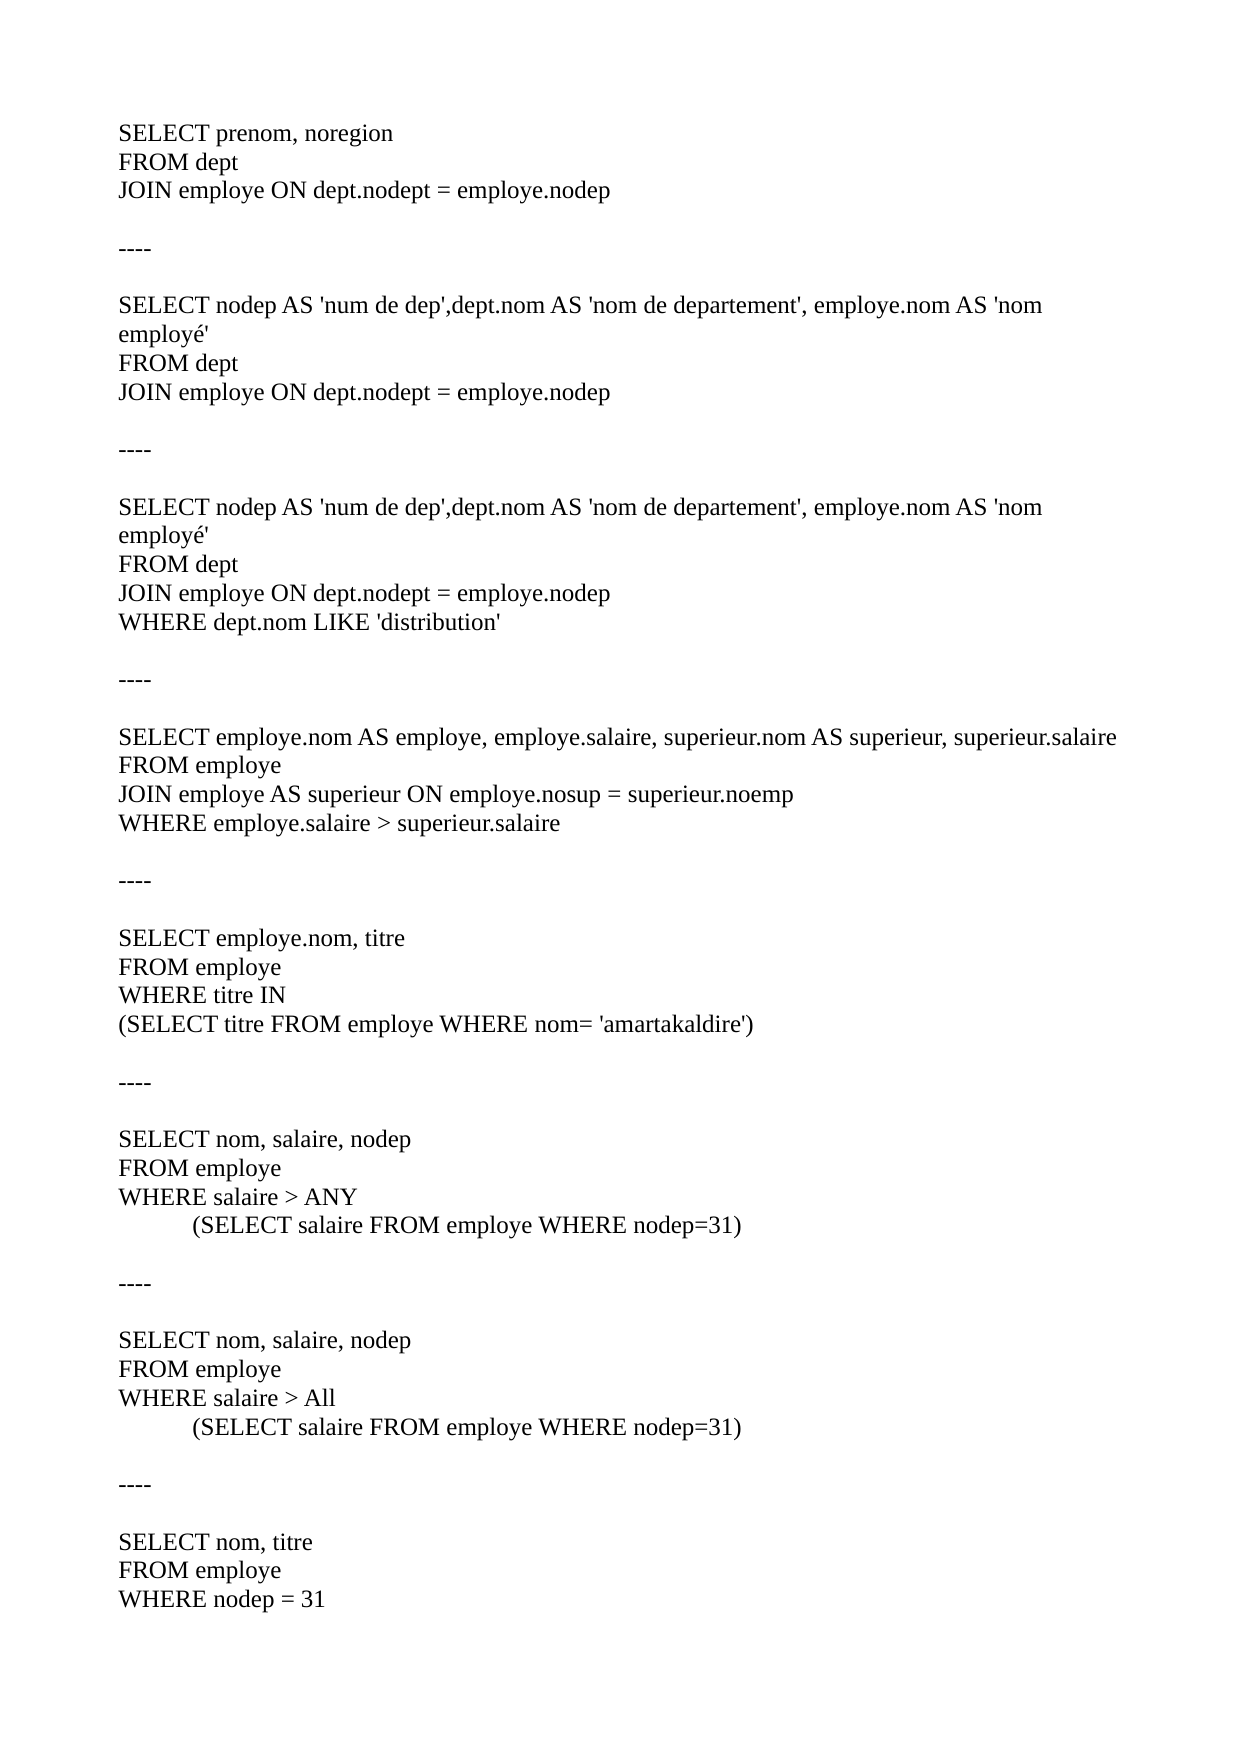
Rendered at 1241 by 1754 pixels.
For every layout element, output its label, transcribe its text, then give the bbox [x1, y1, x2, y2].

text FROM dept [118, 348, 1122, 377]
text FROM dept [118, 147, 1122, 176]
text ---- [118, 1268, 1122, 1297]
text FROM employe [118, 751, 1122, 779]
text (SELECT titre FROM employe WHERE nom= 'amartakaldire') [118, 1009, 1122, 1038]
text ---- [118, 1469, 1122, 1498]
text SELECT employe.nom AS employe, employe.salaire, superieur.nom AS superieur, superieur.salaire [118, 722, 1122, 751]
text JOIN employe ON dept.nodept = employe.nodep [118, 578, 1122, 607]
text ---- [118, 664, 1122, 693]
text WHERE dept.nom LIKE 'distribution' [118, 607, 1122, 636]
text FROM employe [118, 1556, 1122, 1584]
text WHERE titre IN [118, 981, 1122, 1009]
text WHERE salaire > ANY [118, 1182, 1122, 1211]
text FROM employe [118, 952, 1122, 981]
text FROM employe [118, 1153, 1122, 1182]
text WHERE employe.salaire > superieur.salaire [118, 808, 1122, 837]
text SELECT nodep AS 'num de dep',dept.nom AS 'nom de departement', employe.nom AS 'nom employé' [118, 291, 1122, 348]
text FROM dept [118, 549, 1122, 578]
text ---- [118, 1067, 1122, 1096]
text ---- [118, 233, 1122, 262]
text SELECT prenom, noregion [118, 118, 1122, 147]
text JOIN employe ON dept.nodept = employe.nodep [118, 377, 1122, 406]
text WHERE salaire > All [118, 1383, 1122, 1412]
text SELECT employe.nom, titre [118, 923, 1122, 952]
text (SELECT salaire FROM employe WHERE nodep=31) [118, 1412, 1122, 1441]
text SELECT nodep AS 'num de dep',dept.nom AS 'nom de departement', employe.nom AS 'nom employé' [118, 492, 1122, 549]
text WHERE nodep = 31 [118, 1584, 1122, 1613]
text ---- [118, 866, 1122, 894]
text JOIN employe ON dept.nodept = employe.nodep [118, 176, 1122, 204]
text ---- [118, 434, 1122, 463]
text FROM employe [118, 1354, 1122, 1383]
text JOIN employe AS superieur ON employe.nosup = superieur.noemp [118, 779, 1122, 808]
text SELECT nom, salaire, nodep [118, 1326, 1122, 1354]
text (SELECT salaire FROM employe WHERE nodep=31) [118, 1211, 1122, 1239]
text SELECT nom, salaire, nodep [118, 1124, 1122, 1153]
text SELECT nom, titre [118, 1527, 1122, 1556]
